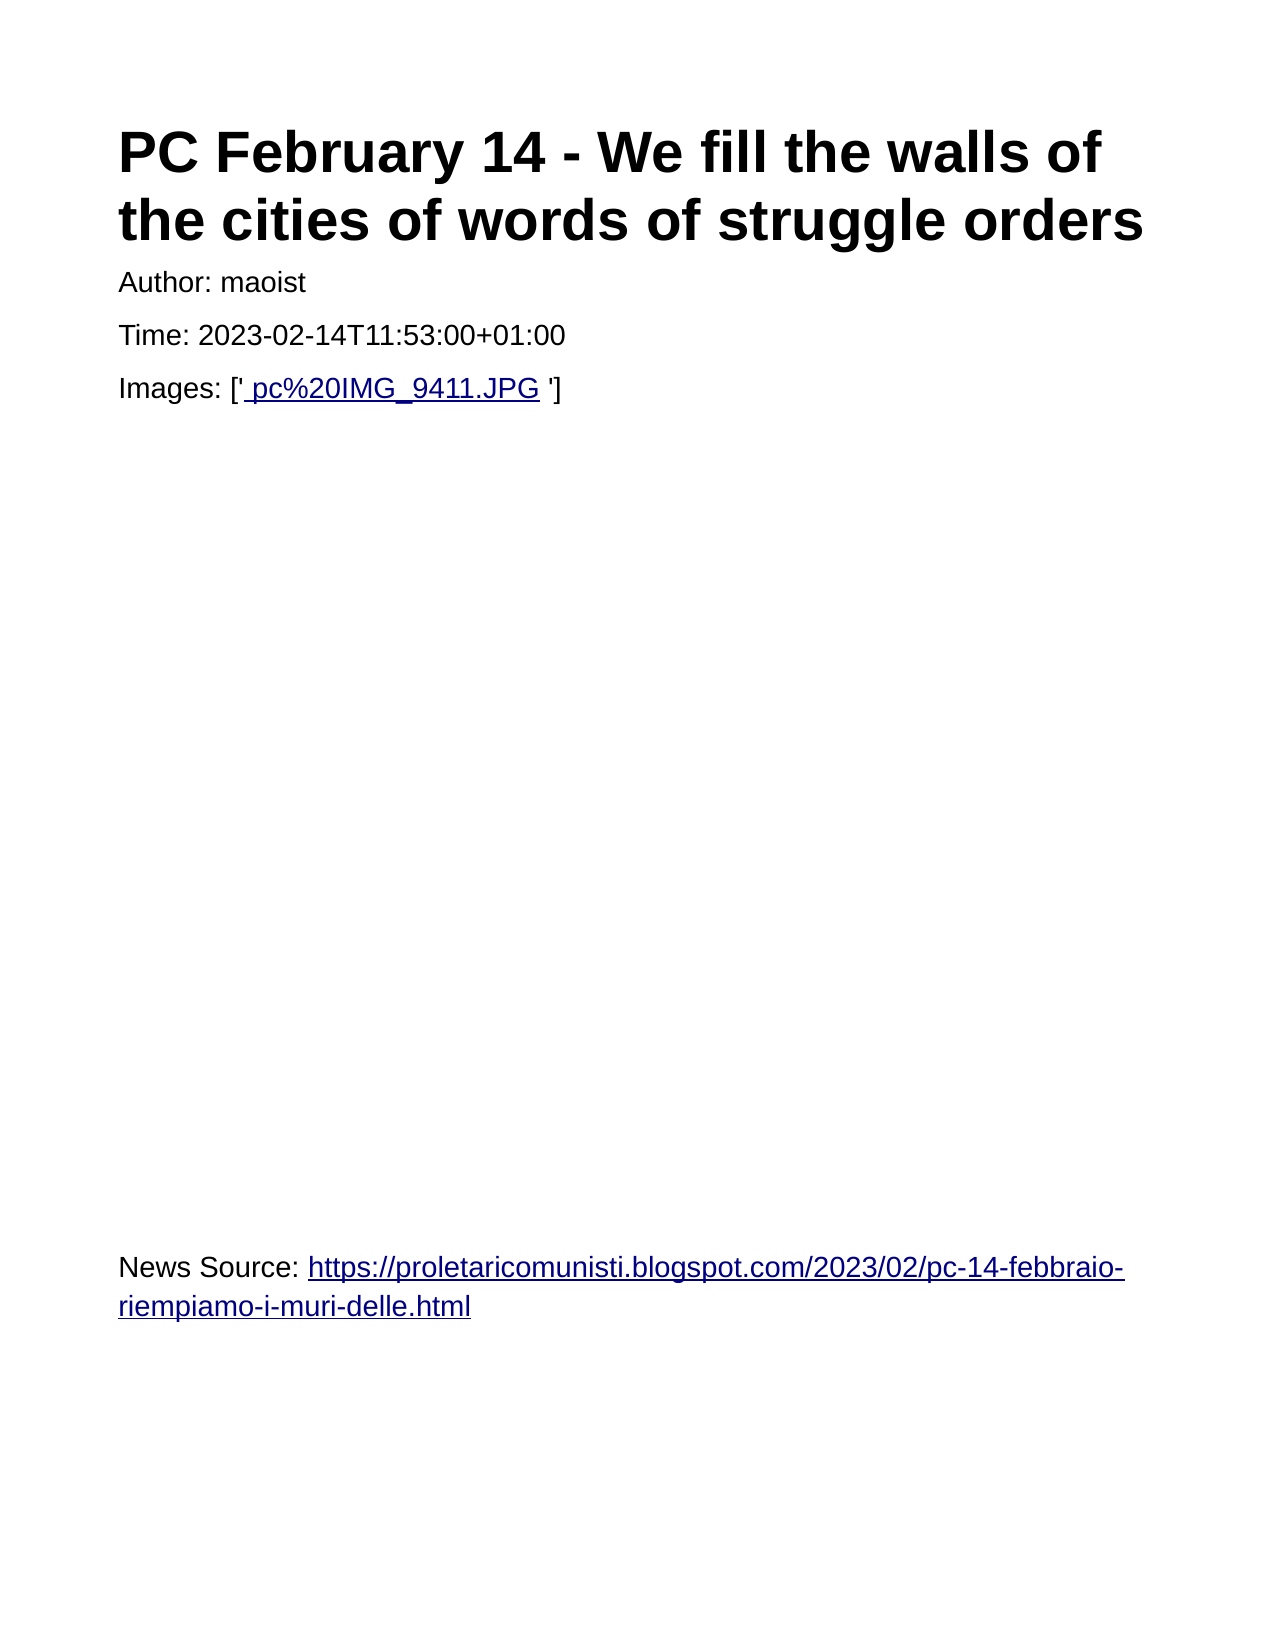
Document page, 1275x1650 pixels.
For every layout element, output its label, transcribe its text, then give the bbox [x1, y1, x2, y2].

text Images: [' pc%20IMG_9411.JPG '] [118, 371, 1157, 404]
text Time: 2023-02-14T11:53:00+01:00 [118, 318, 1157, 351]
text Author: maoist [118, 265, 1157, 298]
subtitle PC February 14 - We fill the walls of the cities of words of struggle orders [118, 118, 1157, 252]
text News Source: https://proletaricomunisti.blogspot.com/2023/02/pc-14-febbraio-riempiamo-i-muri-delle.html [118, 1250, 1157, 1322]
